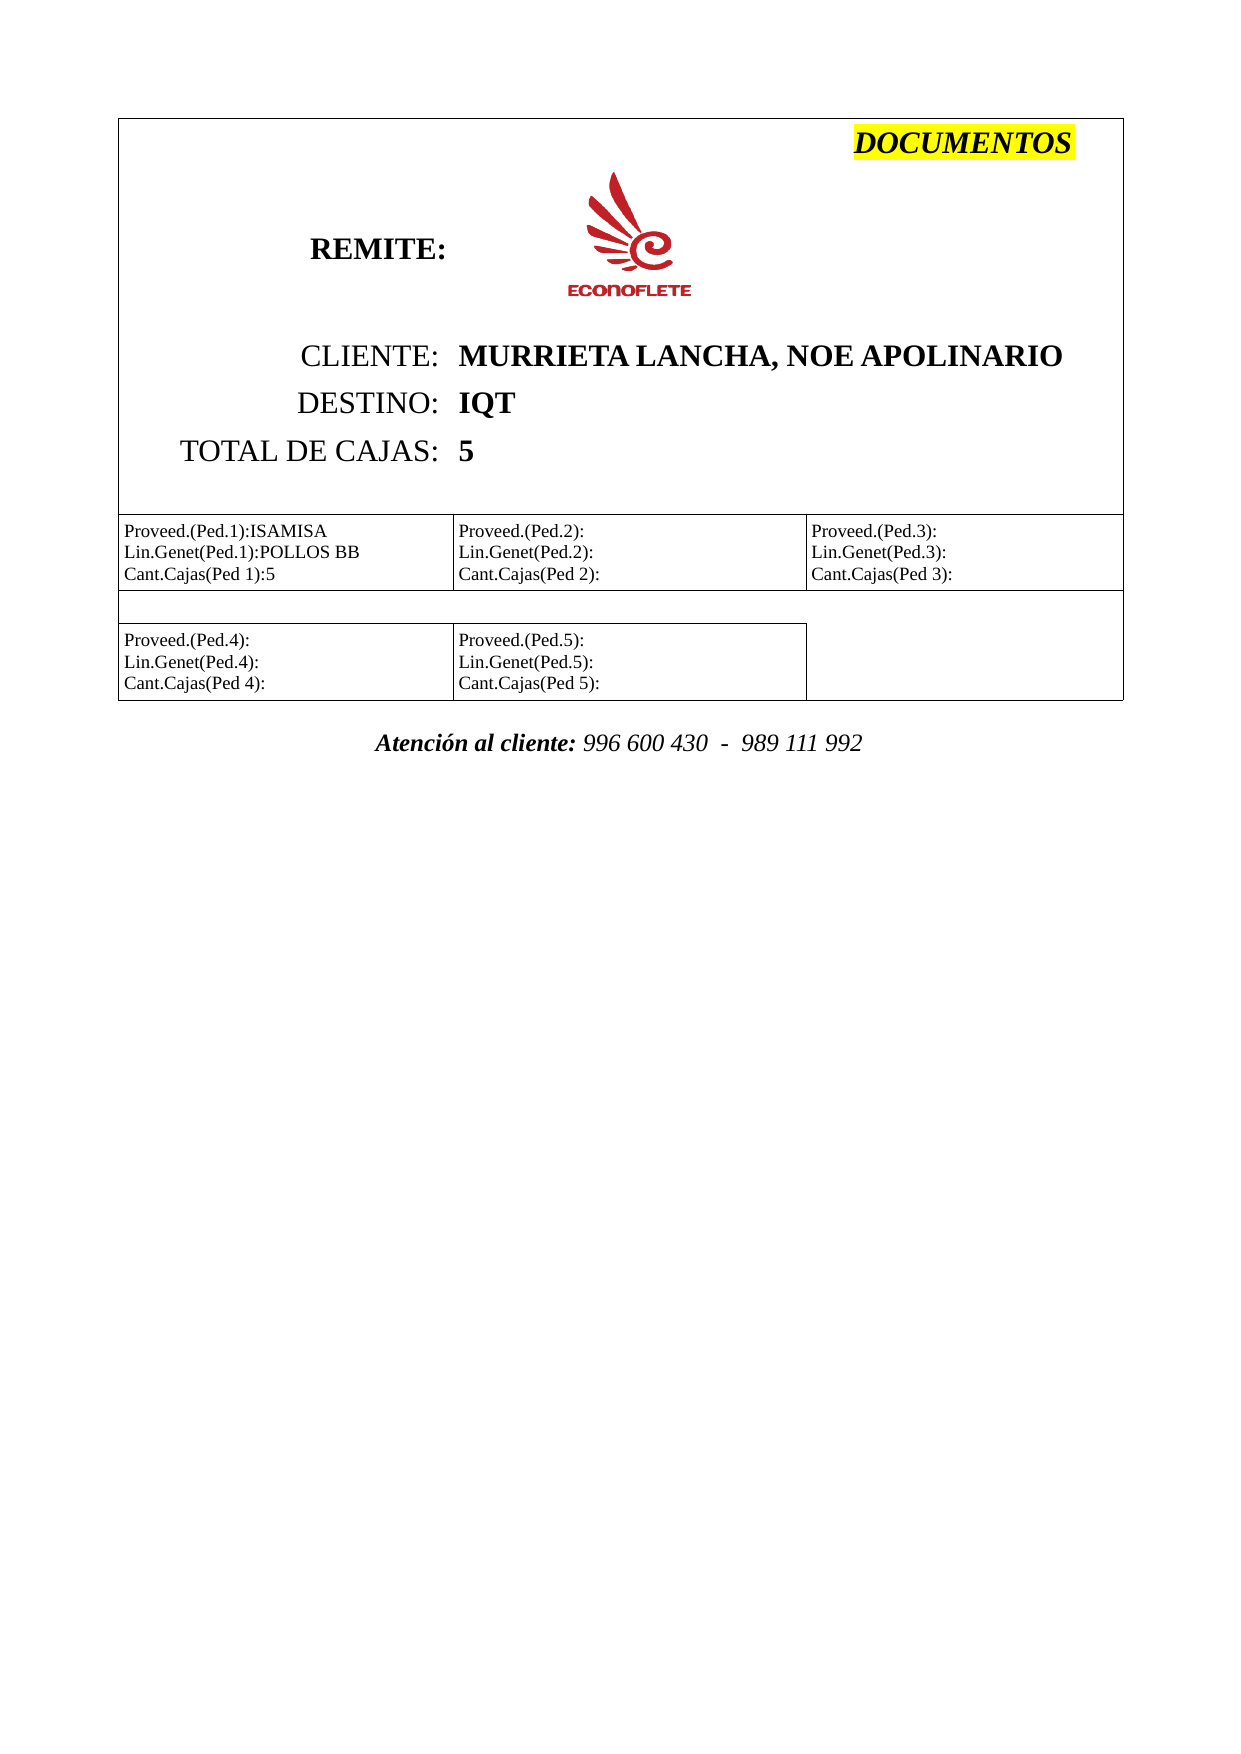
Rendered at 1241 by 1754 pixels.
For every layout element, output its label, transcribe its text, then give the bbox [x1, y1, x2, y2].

table_header [453, 119, 806, 166]
table_header [119, 119, 453, 166]
table_cell IQT [453, 379, 806, 426]
table_cell [806, 166, 1123, 332]
table_cell TOTAL DE CAJAS: [119, 426, 453, 474]
table_cell [453, 166, 806, 332]
table_cell MURRIETA LANCHA, NOE APOLINARIO [453, 332, 1123, 379]
table_cell [119, 591, 453, 623]
table_cell CLIENTE: [119, 332, 453, 379]
table_cell DESTINO: [119, 379, 453, 426]
table_cell Proveed.(Ped.1):ISAMISA Lin.Genet(Ped.1):POLLOS BB Cant.Cajas(Ped 1):5 [119, 515, 453, 590]
text Atención al cliente: 996 600 430 - 989 111 992 [118, 728, 1122, 757]
table_cell [807, 623, 1123, 699]
table_cell [806, 379, 1123, 426]
picture [552, 171, 707, 297]
table_cell Proveed.(Ped.2): Lin.Genet(Ped.2): Cant.Cajas(Ped 2): [454, 515, 806, 590]
table_cell REMITE: [119, 166, 453, 332]
table_cell Proveed.(Ped.5): Lin.Genet(Ped.5): Cant.Cajas(Ped 5): [454, 624, 806, 699]
table_cell 5 [453, 426, 1123, 474]
table_cell [453, 591, 806, 623]
table_cell [453, 474, 806, 514]
table_header DOCUMENTOS [806, 119, 1123, 166]
table_cell Proveed.(Ped.3): Lin.Genet(Ped.3): Cant.Cajas(Ped 3): [807, 515, 1123, 590]
table_cell [806, 591, 1123, 623]
table_cell Proveed.(Ped.4): Lin.Genet(Ped.4): Cant.Cajas(Ped 4): [119, 624, 453, 699]
table_cell [119, 474, 453, 514]
table_cell [806, 474, 1123, 514]
